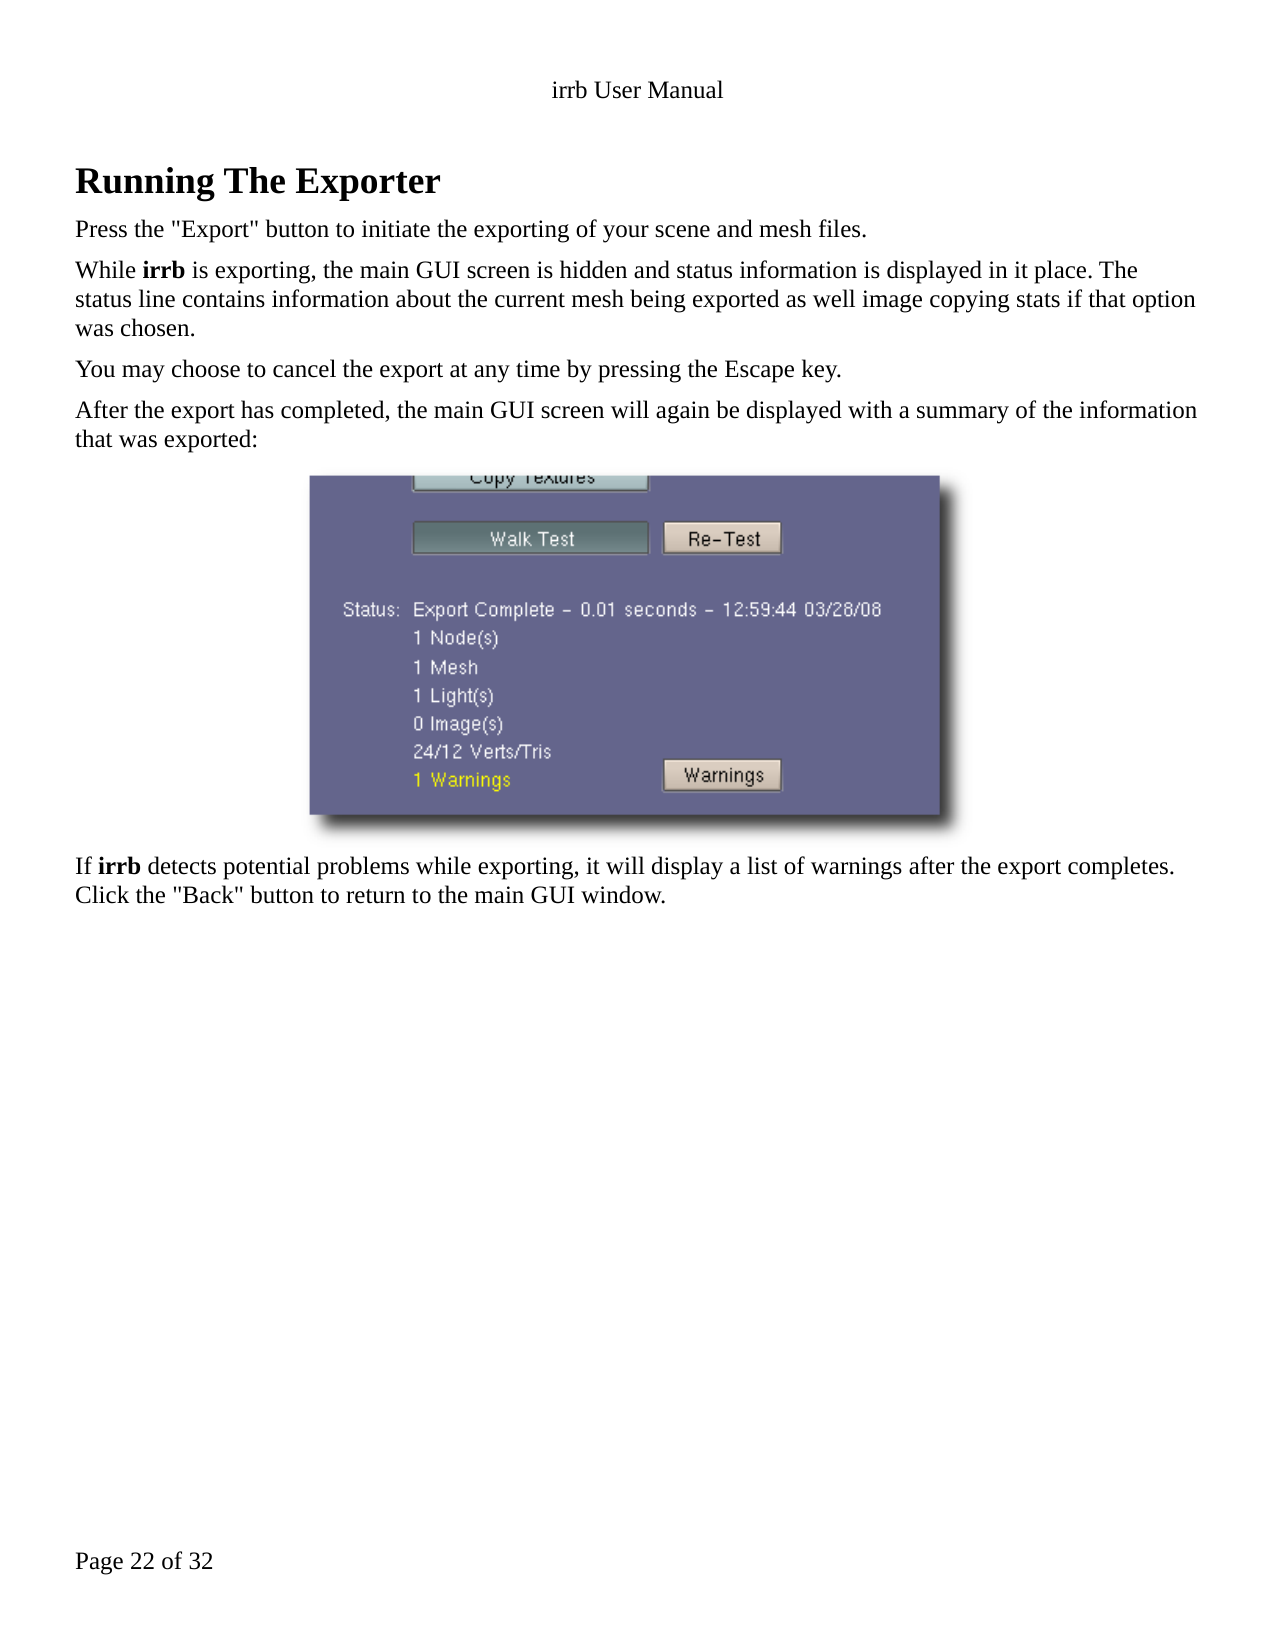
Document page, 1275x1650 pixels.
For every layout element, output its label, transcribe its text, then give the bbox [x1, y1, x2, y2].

picture [299, 465, 976, 851]
text While irrb is exporting, the main GUI screen is hidden and status information is displayed in it place. The status line contains information about the current mesh being exported as well image copying stats if that option was chosen. [75, 255, 1200, 341]
text Press the "Export" button to initiate the exporting of your scene and mesh files. [75, 214, 1200, 243]
text You may choose to cancel the export at any time by pressing the Escape key. [75, 354, 1200, 383]
text If irrb detects potential problems while exporting, it will display a list of warnings after the export completes. Click the "Back" button to return to the main GUI window. [75, 465, 1200, 908]
text After the export has completed, the main GUI screen will again be displayed with a summary of the information that was exported: [75, 395, 1200, 453]
subtitle Running The Exporter [75, 158, 1200, 201]
